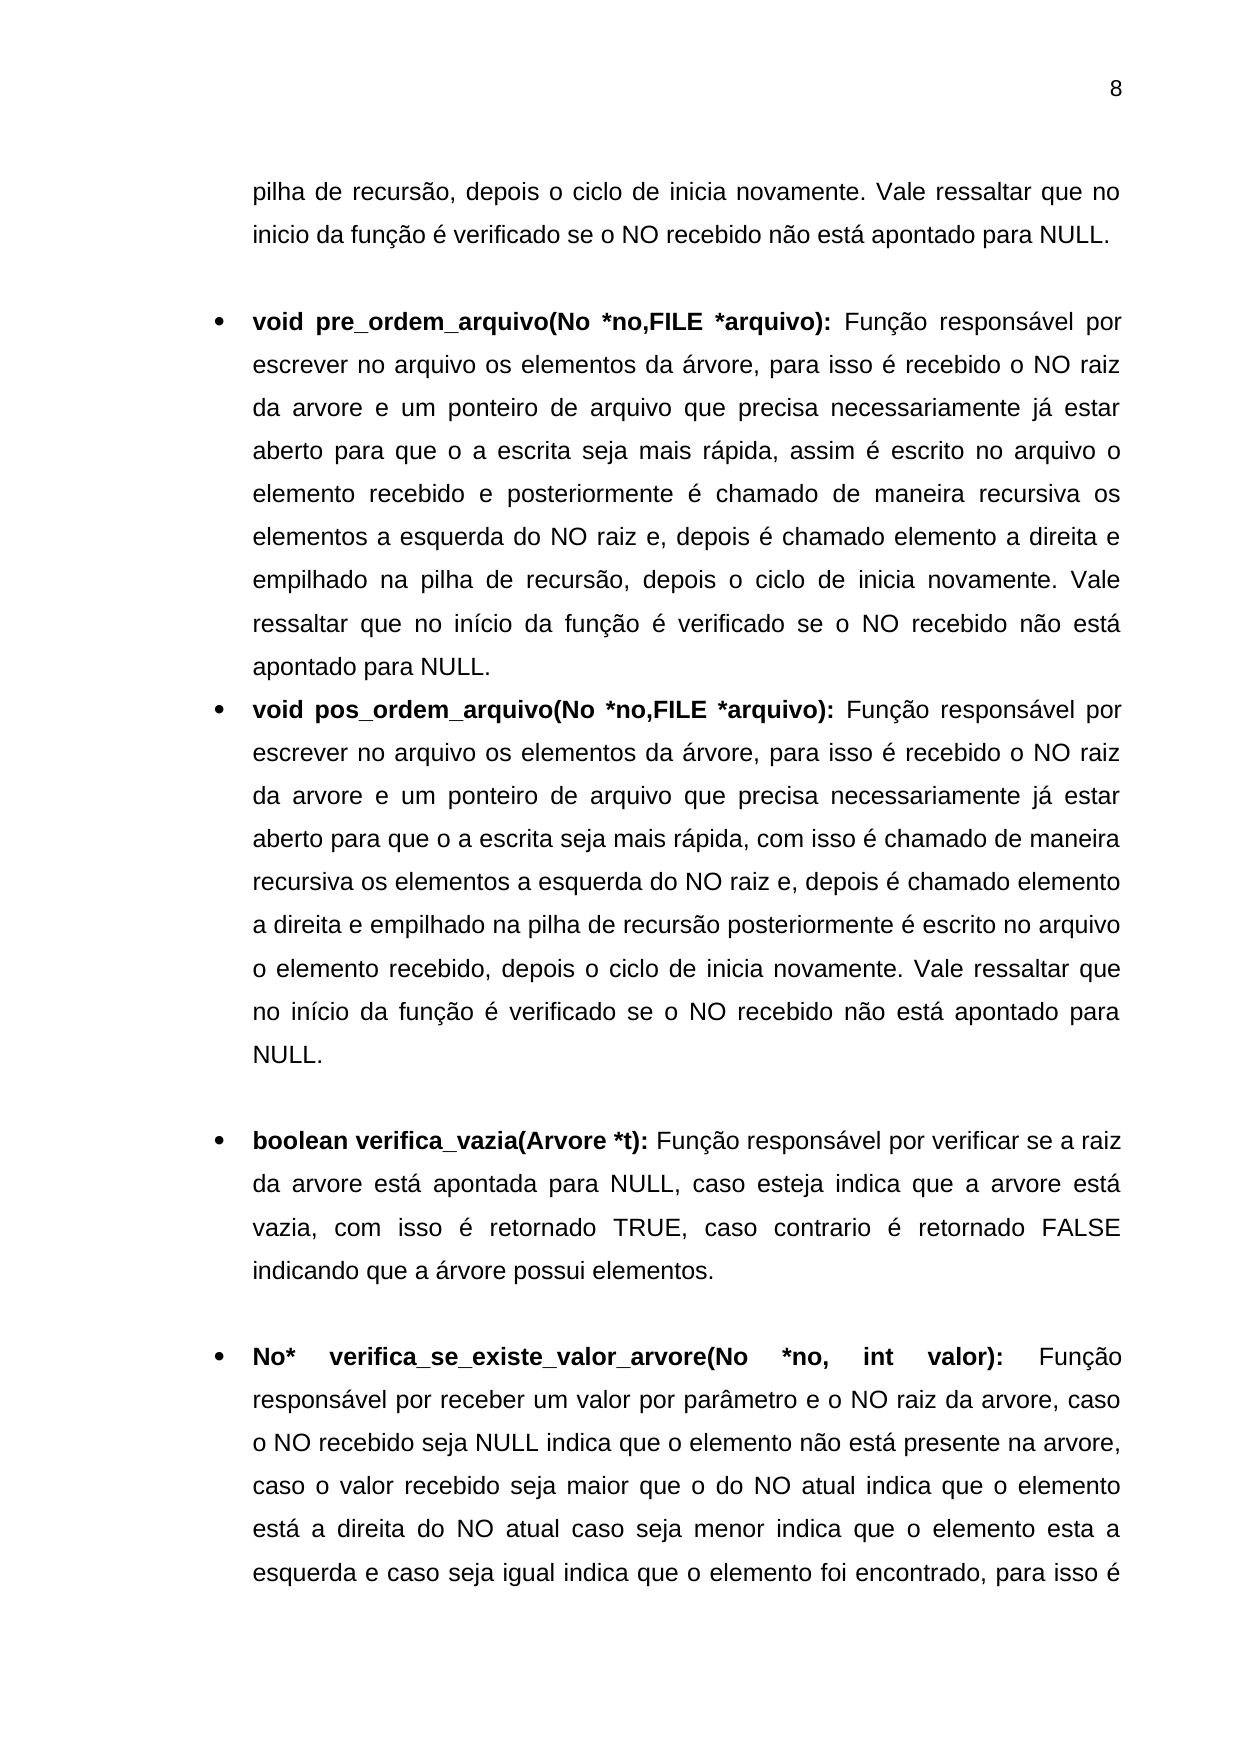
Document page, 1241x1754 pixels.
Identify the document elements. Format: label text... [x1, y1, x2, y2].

list void pre_ordem_arquivo(No *no,FILE *arquivo): Função responsável por escrever no arquivo os elementos da árvore, para isso é recebido o NO raiz da arvore e um ponteiro de arquivo que precisa necessariamente já estar aberto para que o a escrita seja mais rápida, assim é escrito no arquivo o elemento recebido e posteriormente é chamado de maneira recursiva os elementos a esquerda do NO raiz e, depois é chamado elemento a direita e empilhado na pilha de recursão, depois o ciclo de inicia novamente. Vale ressaltar que no início da função é verificado se o NO recebido não está apontado para NULL. [215, 307, 1122, 680]
list boolean verifica_vazia(Arvore *t): Função responsável por verificar se a raiz da arvore está apontada para NULL, caso esteja indica que a arvore está vazia, com isso é retornado TRUE, caso contrario é retornado FALSE indicando que a árvore possui elementos. [215, 1126, 1122, 1284]
list No* verifica_se_existe_valor_arvore(No *no, int valor): Função responsável por receber um valor por parâmetro e o NO raiz da arvore, caso o NO recebido seja NULL indica que o elemento não está presente na arvore, caso o valor recebido seja maior que o do NO atual indica que o elemento está a direita do NO atual caso seja menor indica que o elemento esta a esquerda e caso seja igual indica que o elemento foi encontrado, para isso é [215, 1342, 1122, 1586]
list void pos_ordem_arquivo(No *no,FILE *arquivo): Função responsável por escrever no arquivo os elementos da árvore, para isso é recebido o NO raiz da arvore e um ponteiro de arquivo que precisa necessariamente já estar aberto para que o a escrita seja mais rápida, com isso é chamado de maneira recursiva os elementos a esquerda do NO raiz e, depois é chamado elemento a direita e empilhado na pilha de recursão posteriormente é escrito no arquivo o elemento recebido, depois o ciclo de inicia novamente. Vale ressaltar que no início da função é verificado se o NO recebido não está apontado para NULL. [215, 695, 1122, 1069]
list pilha de recursão, depois o ciclo de inicia novamente. Vale ressaltar que no inicio da função é verificado se o NO recebido não está apontado para NULL. [215, 177, 1122, 249]
